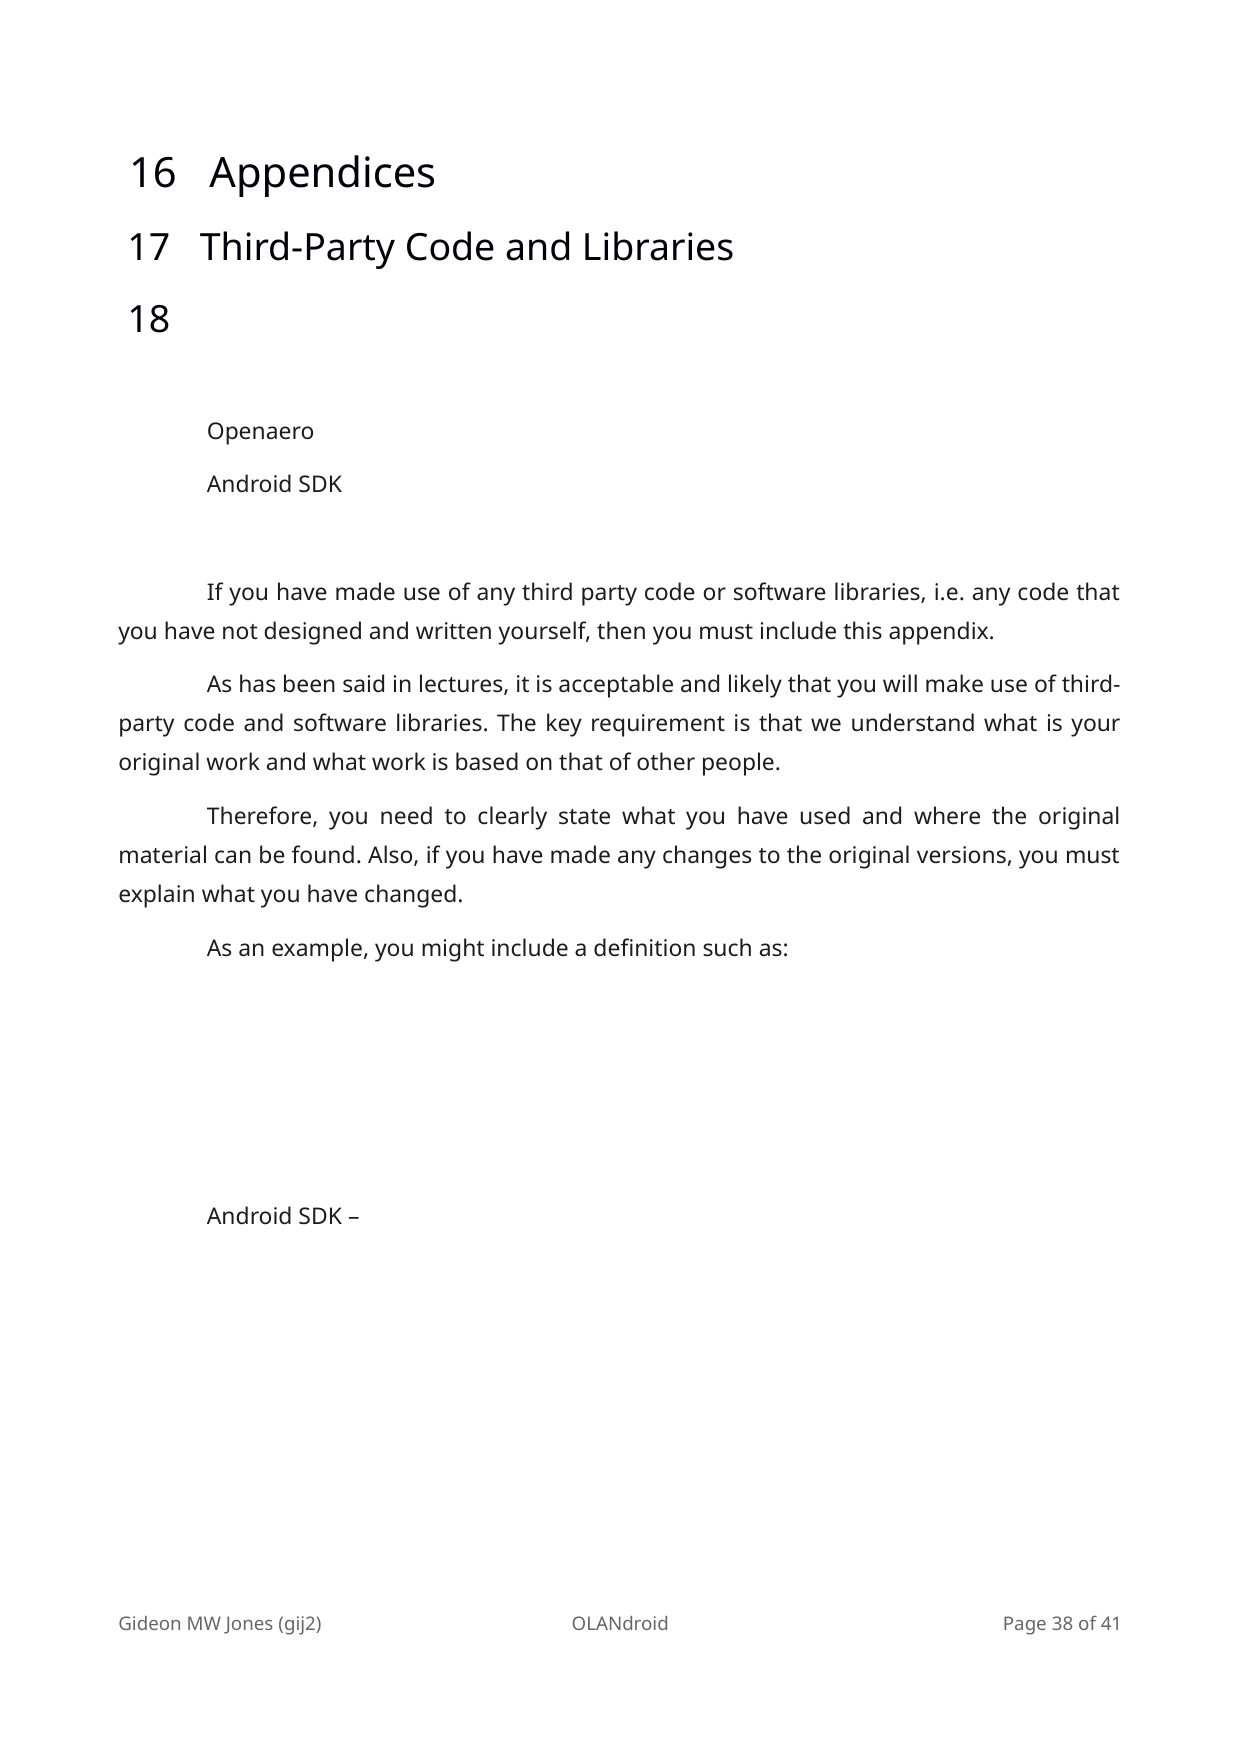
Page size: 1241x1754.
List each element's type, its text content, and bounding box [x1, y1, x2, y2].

text As has been said in lectures, it is acceptable and likely that you will make use of third-party code and software libraries. The key requirement is that we understand what is your original work and what work is based on that of other people. [118, 668, 1122, 778]
text Therefore, you need to clearly state what you have used and where the original material can be found. Also, if you have made any changes to the original versions, you must explain what you have changed. [118, 800, 1122, 909]
subtitle Third-Party Code and Libraries [117, 221, 1122, 272]
text If you have made use of any third party code or software libraries, i.e. any code that you have not designed and written yourself, then you must include this appendix. [118, 576, 1122, 646]
text Android SDK – [118, 1200, 1122, 1231]
text As an example, you might include a definition such as: [118, 932, 1122, 963]
text Openaero [118, 414, 1122, 446]
subtitle Appendices [118, 143, 1122, 200]
text Android SDK [118, 468, 1122, 499]
